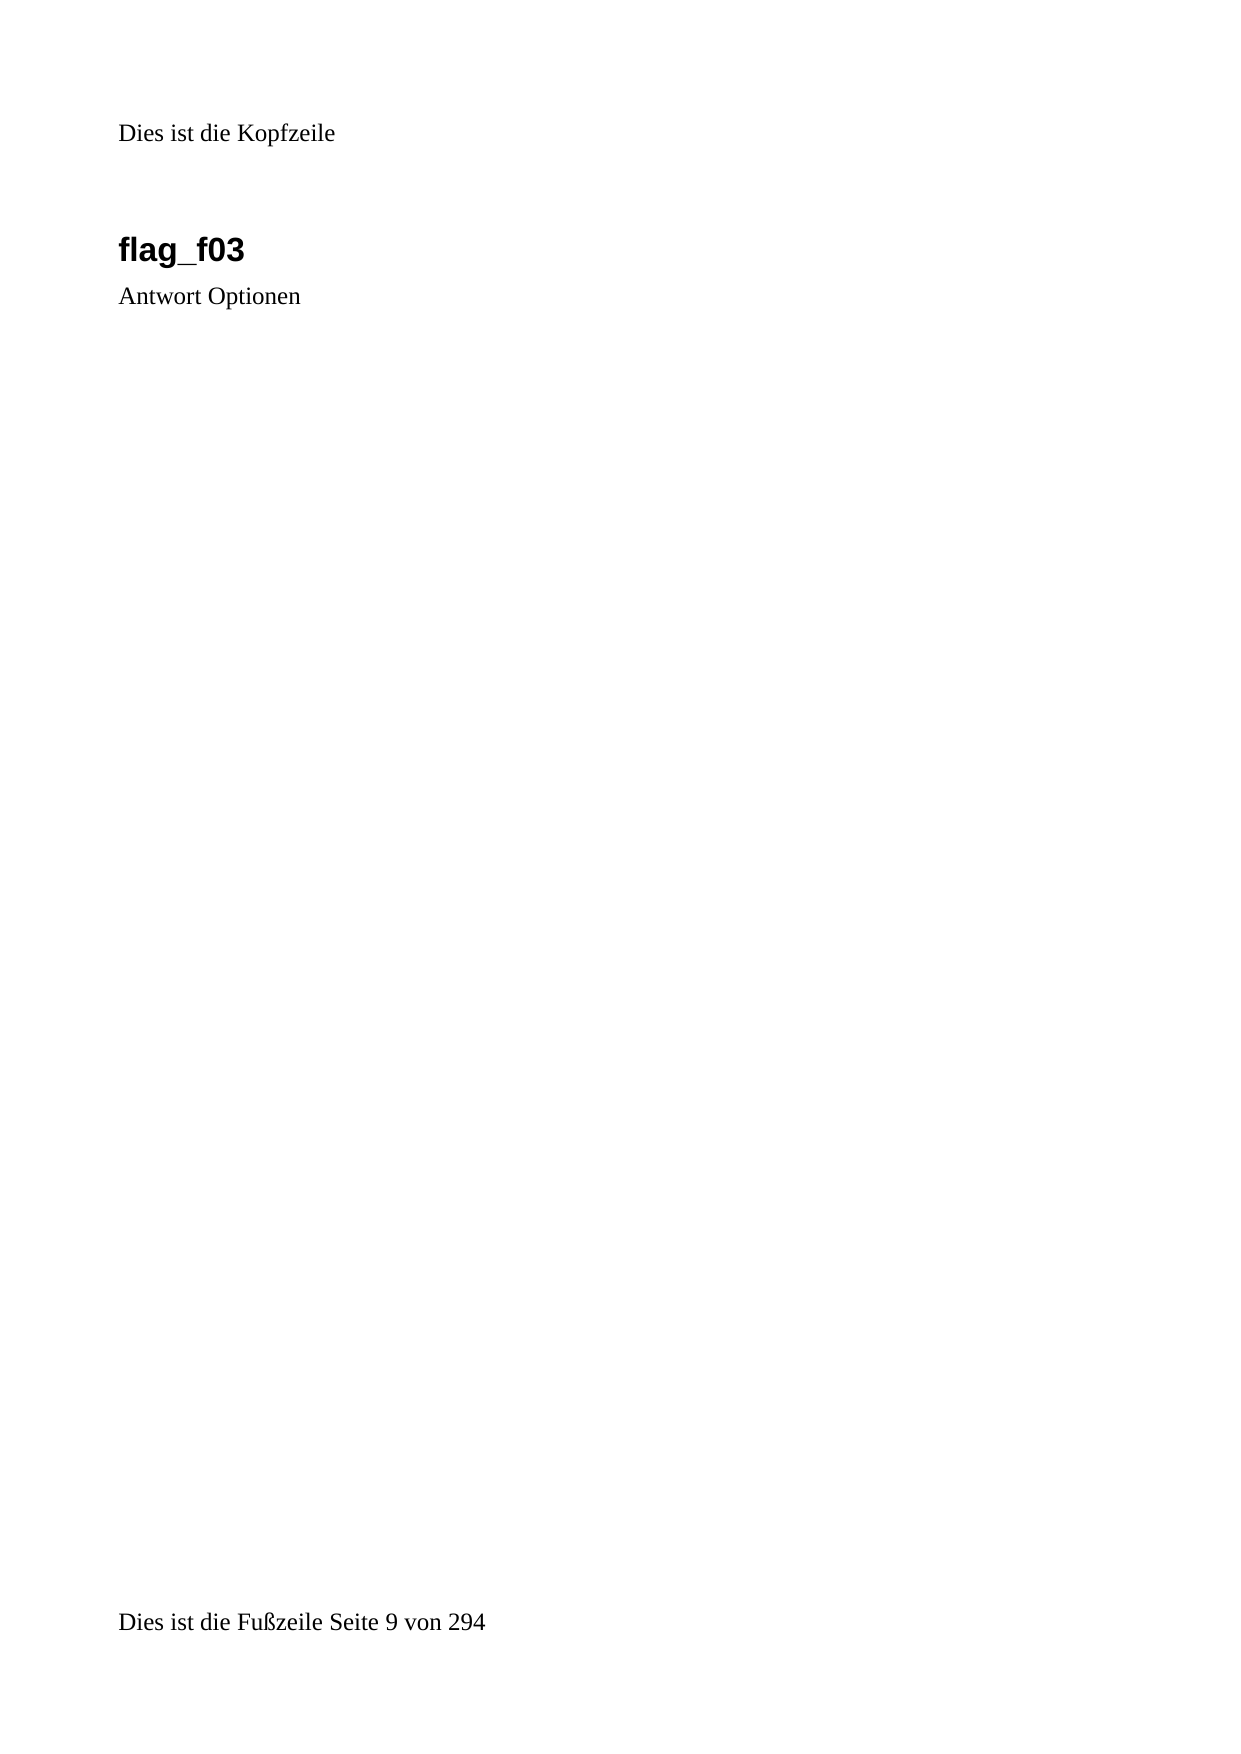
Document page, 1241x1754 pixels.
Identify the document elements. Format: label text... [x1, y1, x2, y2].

subtitle flag_f03 [118, 230, 1122, 269]
text Antwort Optionen [118, 281, 1122, 310]
